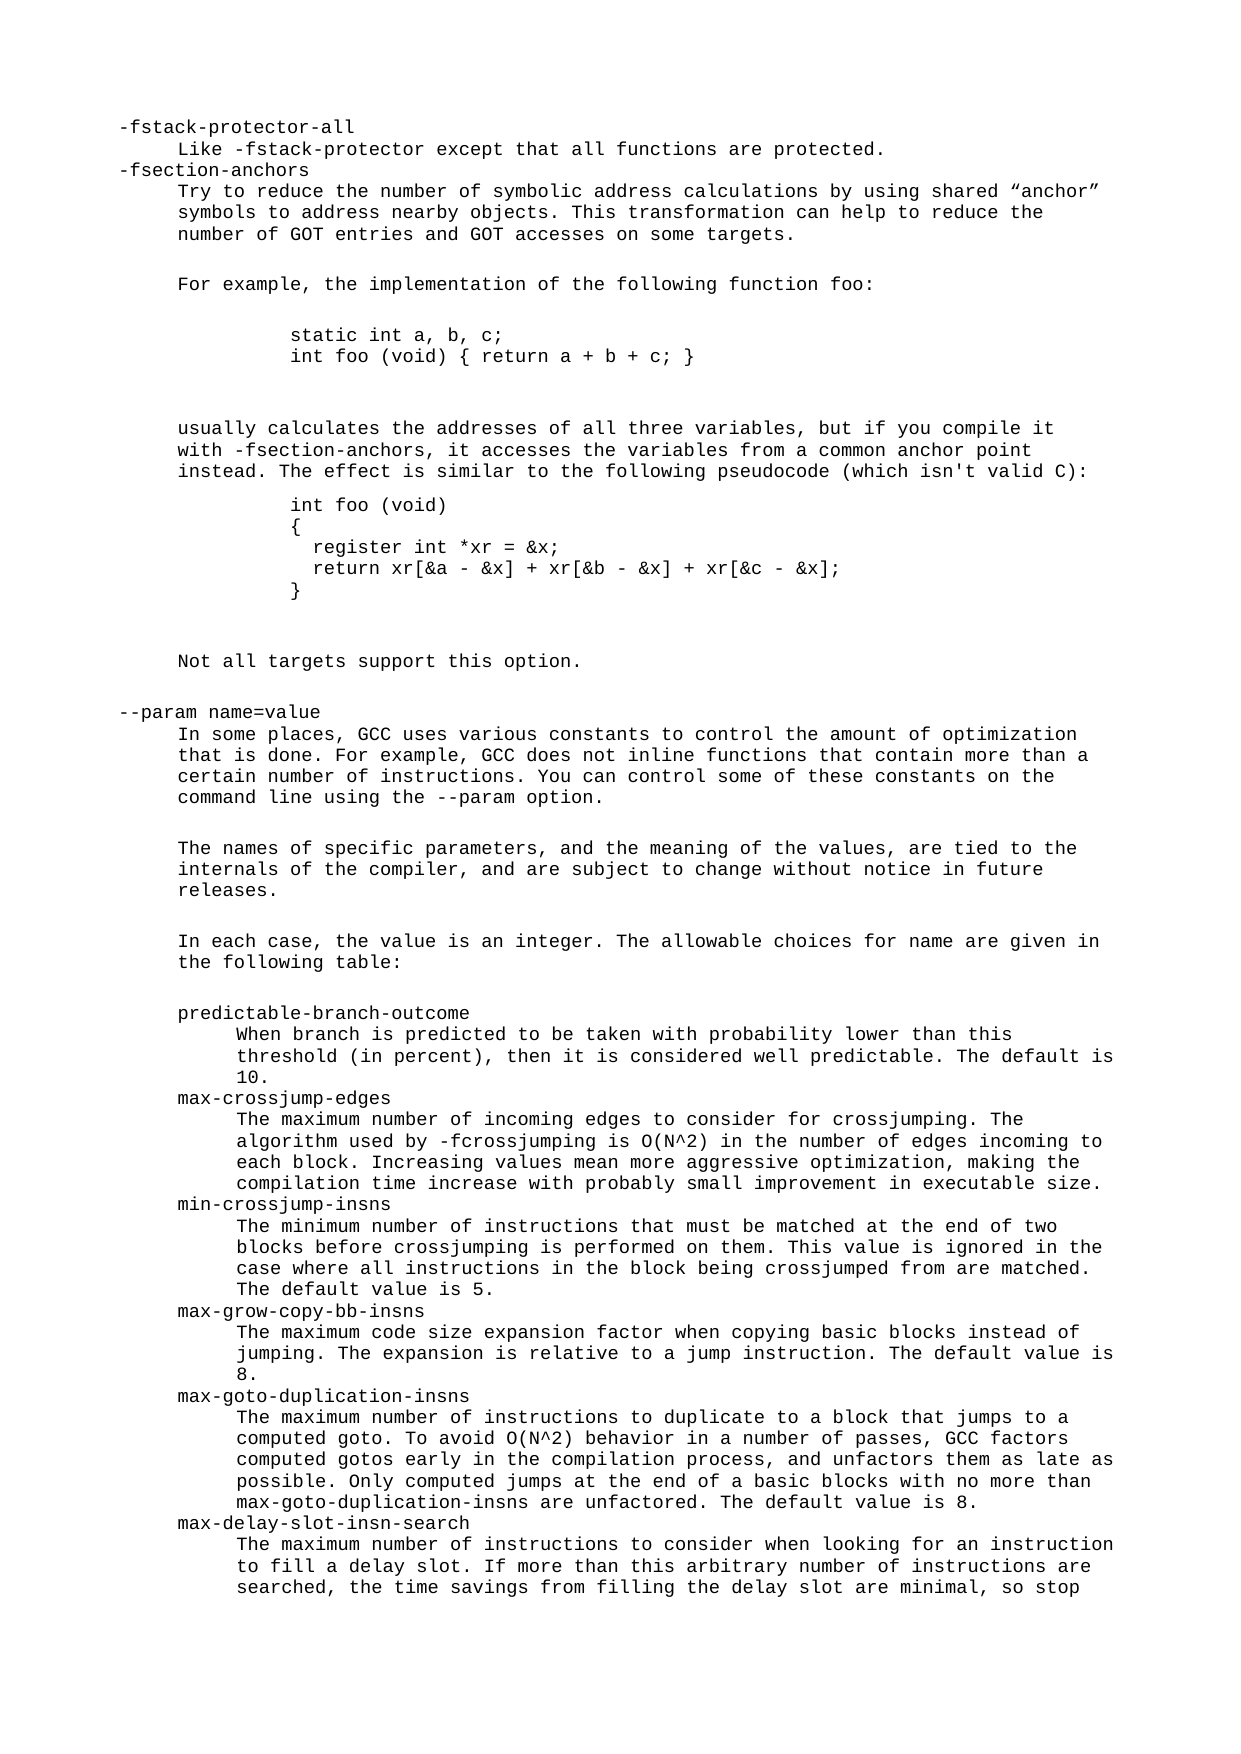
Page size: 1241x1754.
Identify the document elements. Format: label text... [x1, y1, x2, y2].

list The maximum number of instructions to duplicate to a block that jumps to a computed goto. To avoid O(N^2) behavior in a number of passes, GCC factors computed gotos early in the compilation process, and unfactors them as late as possible. Only computed jumps at the end of a basic blocks with no more than max-goto-duplication-insns are unfactored. The default value is 8. [236, 1408, 1122, 1514]
subtitle -fstack-protector-all [118, 118, 1122, 139]
subtitle --param name=value [118, 703, 1122, 724]
subtitle predictable-branch-outcome [177, 1004, 1122, 1025]
text register int *xr = &x; [177, 538, 1122, 559]
subtitle max-delay-slot-insn-search [177, 1514, 1122, 1535]
list The maximum number of instructions to consider when looking for an instruction to fill a delay slot. If more than this arbitrary number of instructions are searched, the time savings from filling the delay slot are minimal, so stop [236, 1535, 1122, 1599]
list The minimum number of instructions that must be matched at the end of two blocks before crossjumping is performed on them. This value is ignored in the case where all instructions in the block being crossjumped from are matched. The default value is 5. [236, 1216, 1122, 1301]
subtitle max-crossjump-edges [177, 1089, 1122, 1110]
text } [177, 580, 1122, 602]
list The maximum code size expansion factor when copying basic blocks instead of jumping. The expansion is relative to a jump instruction. The default value is 8. [236, 1323, 1122, 1386]
list When branch is predicted to be taken with probability lower than this threshold (in percent), then it is considered well predictable. The default is 10. [236, 1025, 1122, 1089]
subtitle max-grow-copy-bb-insns [177, 1301, 1122, 1323]
text static int a, b, c; [177, 326, 1122, 347]
list Like -fstack-protector except that all functions are protected. [177, 139, 1122, 161]
list The names of specific parameters, and the meaning of the values, are tied to the internals of the compiler, and are subject to change without notice in future releases. [177, 839, 1122, 902]
text return xr[&a - &x] + xr[&b - &x] + xr[&c - &x]; [177, 559, 1122, 580]
text int foo (void) [177, 495, 1122, 517]
text { [177, 517, 1122, 538]
text int foo (void) { return a + b + c; } [177, 347, 1122, 368]
list The maximum number of incoming edges to consider for crossjumping. The algorithm used by -fcrossjumping is O(N^2) in the number of edges incoming to each block. Increasing values mean more aggressive optimization, making the compilation time increase with probably small improvement in executable size. [236, 1110, 1122, 1195]
subtitle min-crossjump-insns [177, 1195, 1122, 1216]
list Not all targets support this option. [177, 652, 1122, 673]
list In each case, the value is an integer. The allowable choices for name are given in the following table: [177, 932, 1122, 974]
subtitle max-goto-duplication-insns [177, 1386, 1122, 1408]
list In some places, GCC uses various constants to control the amount of optimization that is done. For example, GCC does not inline functions that contain more than a certain number of instructions. You can control some of these constants on the command line using the --param option. [177, 724, 1122, 809]
list Try to reduce the number of symbolic address calculations by using shared “anchor” symbols to address nearby objects. This transformation can help to reduce the number of GOT entries and GOT accesses on some targets. [177, 182, 1122, 246]
list For example, the implementation of the following function foo: [177, 275, 1122, 296]
text usually calculates the addresses of all three variables, but if you compile it with -fsection-anchors, it accesses the variables from a common anchor point instead. The effect is similar to the following pseudocode (which isn't valid C): [177, 419, 1122, 483]
subtitle -fsection-anchors [118, 161, 1122, 182]
